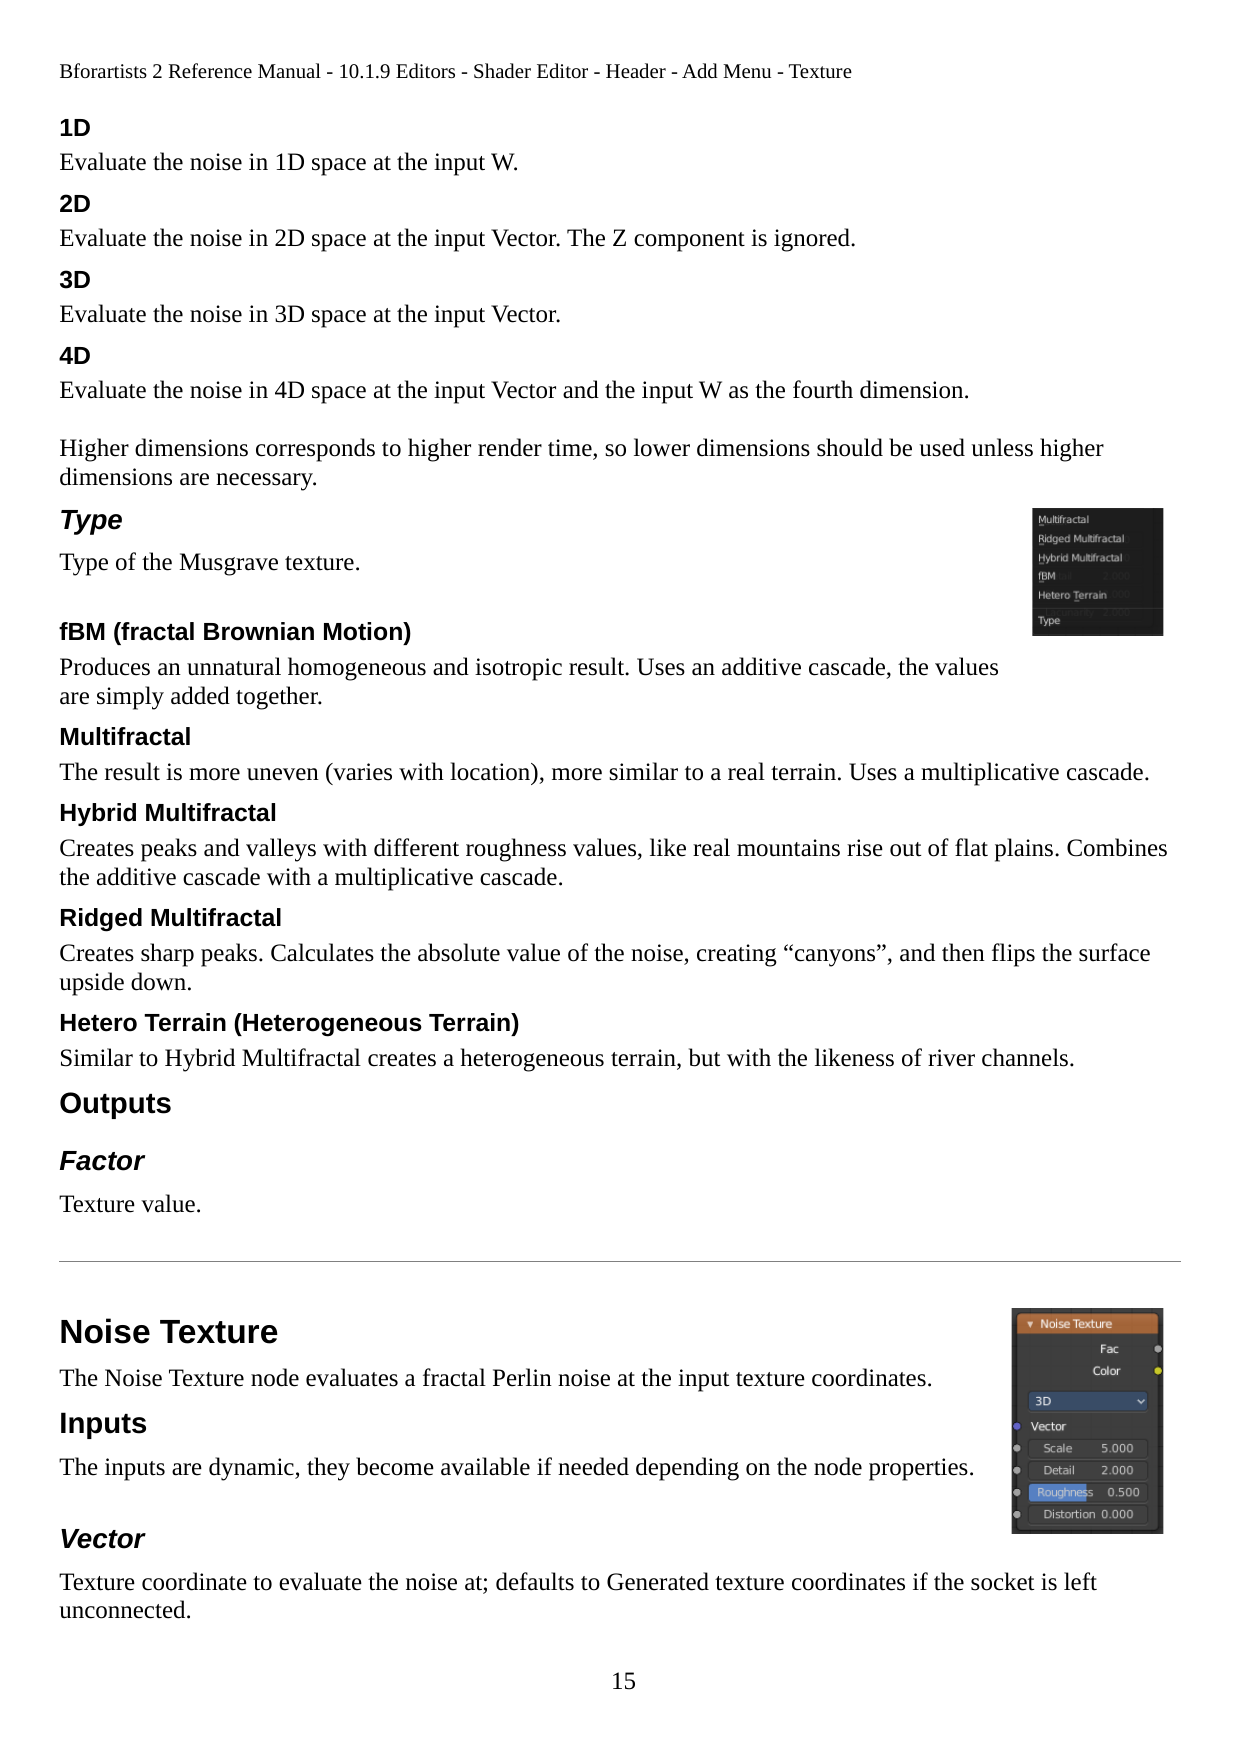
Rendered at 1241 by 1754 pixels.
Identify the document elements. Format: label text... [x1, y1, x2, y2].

subtitle Factor [59, 1145, 1181, 1177]
text Type of the Musgrave texture. [59, 547, 1032, 576]
text Higher dimensions corresponds to higher render time, so lower dimensions should be used unless higher dimensions are necessary. [59, 433, 1181, 491]
subtitle 3D [59, 265, 1181, 293]
text The Noise Texture node evaluates a fractal Perlin noise at the input texture coordinates. [59, 1363, 1011, 1391]
subtitle Vector [59, 1522, 1181, 1554]
text Evaluate the noise in 4D space at the input Vector and the input W as the fourth dimension. [59, 376, 1181, 404]
text Evaluate the noise in 3D space at the input Vector. [59, 299, 1181, 328]
text The result is more uneven (varies with location), more similar to a real terrain. Uses a multiplicative cascade. [59, 757, 1181, 786]
subtitle Inputs [59, 1406, 1011, 1440]
subtitle Noise Texture [59, 1312, 1011, 1350]
subtitle 1D [59, 113, 1181, 141]
subtitle Hetero Terrain (Heterogeneous Terrain) [59, 1008, 1181, 1036]
picture [1011, 1308, 1164, 1534]
text Evaluate the noise in 1D space at the input W. [59, 147, 1181, 176]
subtitle 4D [59, 341, 1181, 369]
text Similar to Hybrid Multifractal creates a heterogeneous terrain, but with the likeness of river channels. [59, 1043, 1181, 1071]
subtitle Type [59, 503, 1181, 535]
text Creates peaks and valleys with different roughness values, like real mountains rise out of flat plains. Combines the additive cascade with a multiplicative cascade. [59, 833, 1181, 891]
subtitle Hybrid Multifractal [59, 798, 1181, 827]
picture [1032, 508, 1164, 636]
subtitle [1164, 1406, 1181, 1440]
text Creates sharp peaks. Calculates the absolute value of the noise, creating “canyons”, and then flips the surface upside down. [59, 938, 1181, 995]
subtitle Outputs [59, 1086, 1181, 1120]
text Evaluate the noise in 2D space at the input Vector. The Z component is ignored. [59, 223, 1181, 252]
subtitle Ridged Multifractal [59, 903, 1181, 932]
subtitle 2D [59, 189, 1181, 217]
subtitle [1164, 1312, 1181, 1350]
text Texture value. [59, 1189, 1181, 1218]
subtitle fBM (fractal Brownian Motion) [59, 617, 1181, 646]
text The inputs are dynamic, they become available if needed depending on the node properties. [59, 1452, 1011, 1481]
subtitle Multifractal [59, 722, 1181, 751]
text Texture coordinate to evaluate the noise at; defaults to Generated texture coordinates if the socket is left unconnected. [59, 1567, 1181, 1624]
text Produces an unnatural homogeneous and isotropic result. Uses an additive cascade, the values are simply added together. [59, 652, 1181, 710]
